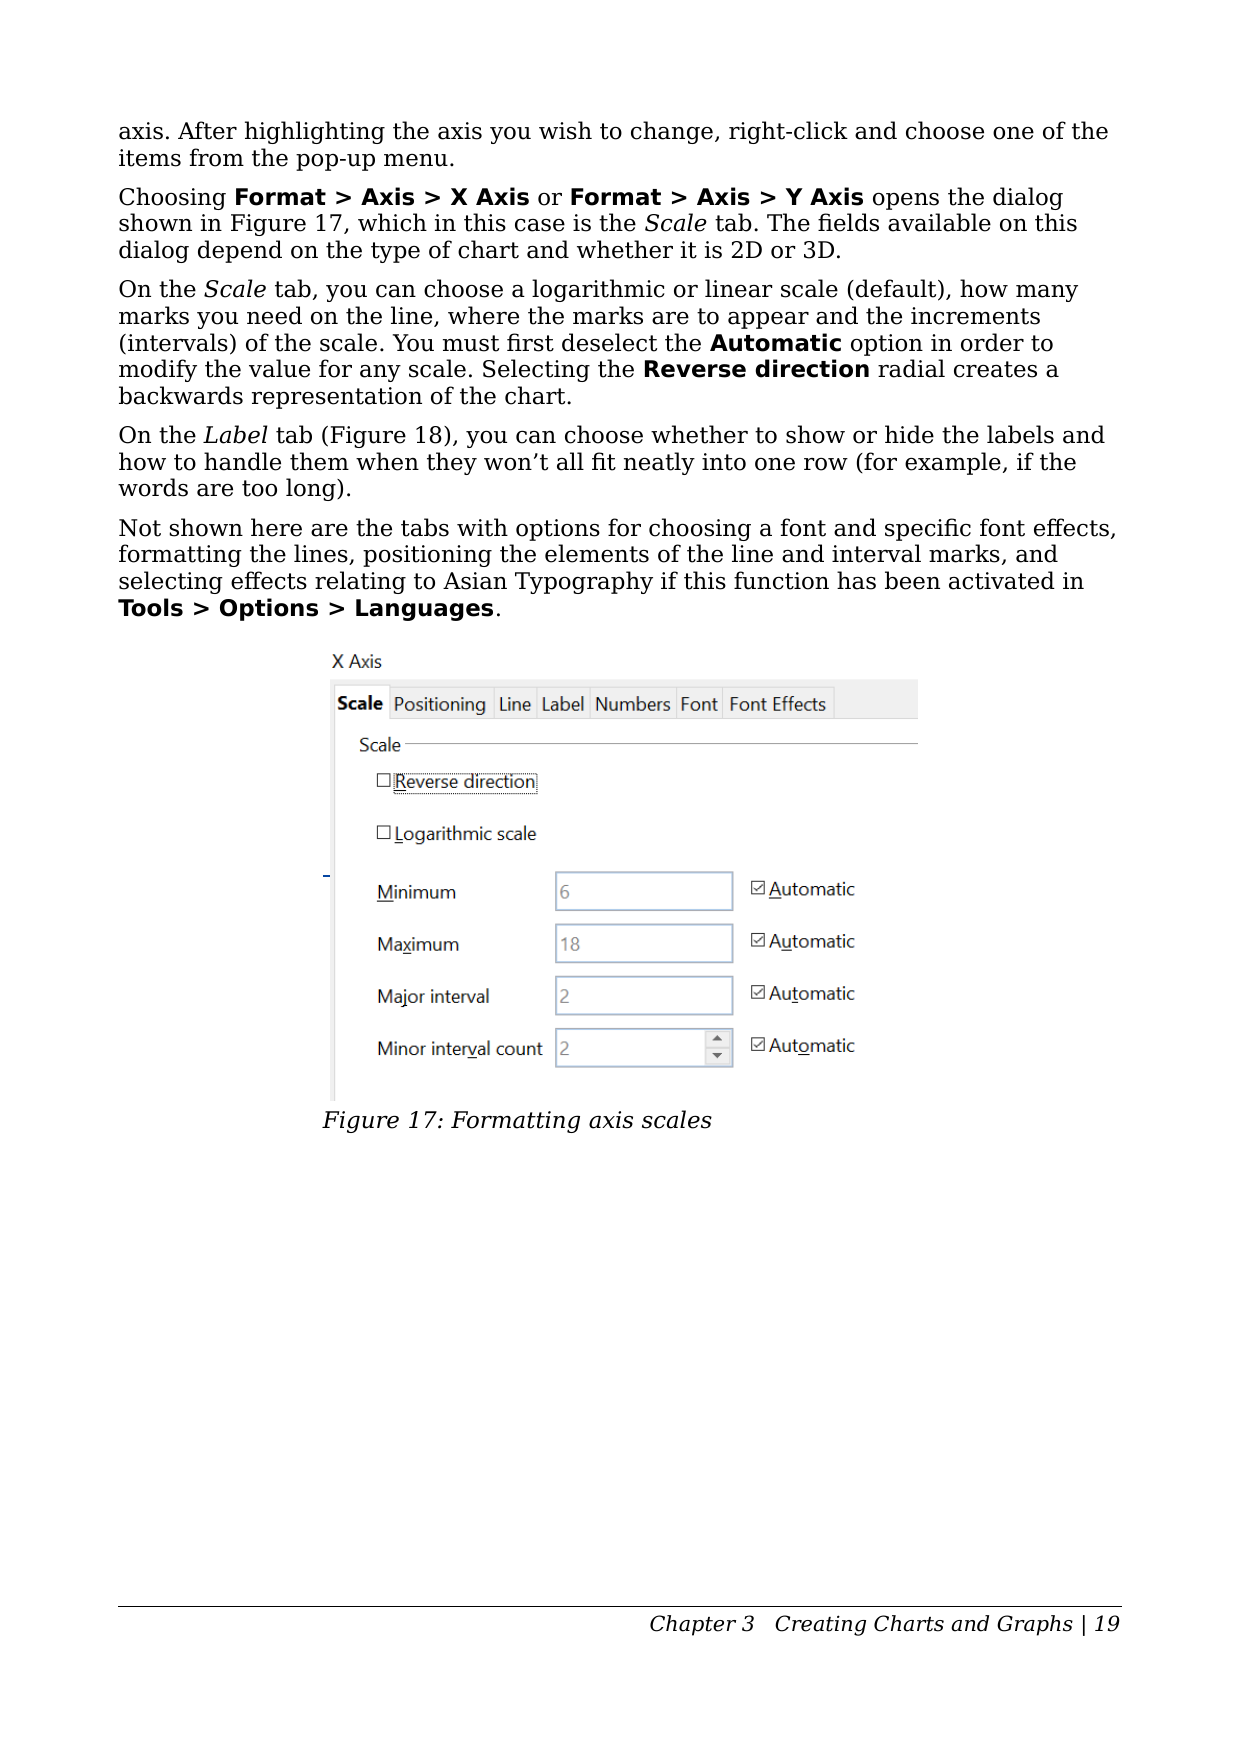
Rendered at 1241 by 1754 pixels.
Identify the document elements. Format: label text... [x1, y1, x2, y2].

text On the Scale tab, you can choose a logarithmic or linear scale (default), how many marks you need on the line, where the marks are to appear and the increments (intervals) of the scale. You must first deselect the Automatic option in order to modify the value for any scale. Selecting the Reverse direction radial creates a backwards representation of the chart. [118, 276, 1122, 410]
text Figure 17: Formatting axis scales [323, 1107, 918, 1134]
picture [330, 646, 918, 1101]
text axis. After highlighting the axis you wish to change, right-click and choose one of the items from the pop-up menu. [118, 118, 1122, 171]
text Not shown here are the tabs with options for choosing a font and specific font effects, formatting the lines, positioning the elements of the line and interval marks, and selecting effects relating to Asian Typography if this function has been activated in Tools > Options > Languages. [118, 515, 1122, 621]
text Choosing Format > Axis > X Axis or Format > Axis > Y Axis opens the dialog shown in Figure 17, which in this case is the Scale tab. The fields available on this dialog depend on the type of chart and whether it is 2D or 3D. [118, 184, 1122, 264]
text On the Label tab (Figure 18), you can choose whether to show or hide the labels and how to handle them when they won’t all fit neatly into one row (for example, if the words are too long). [118, 422, 1122, 502]
